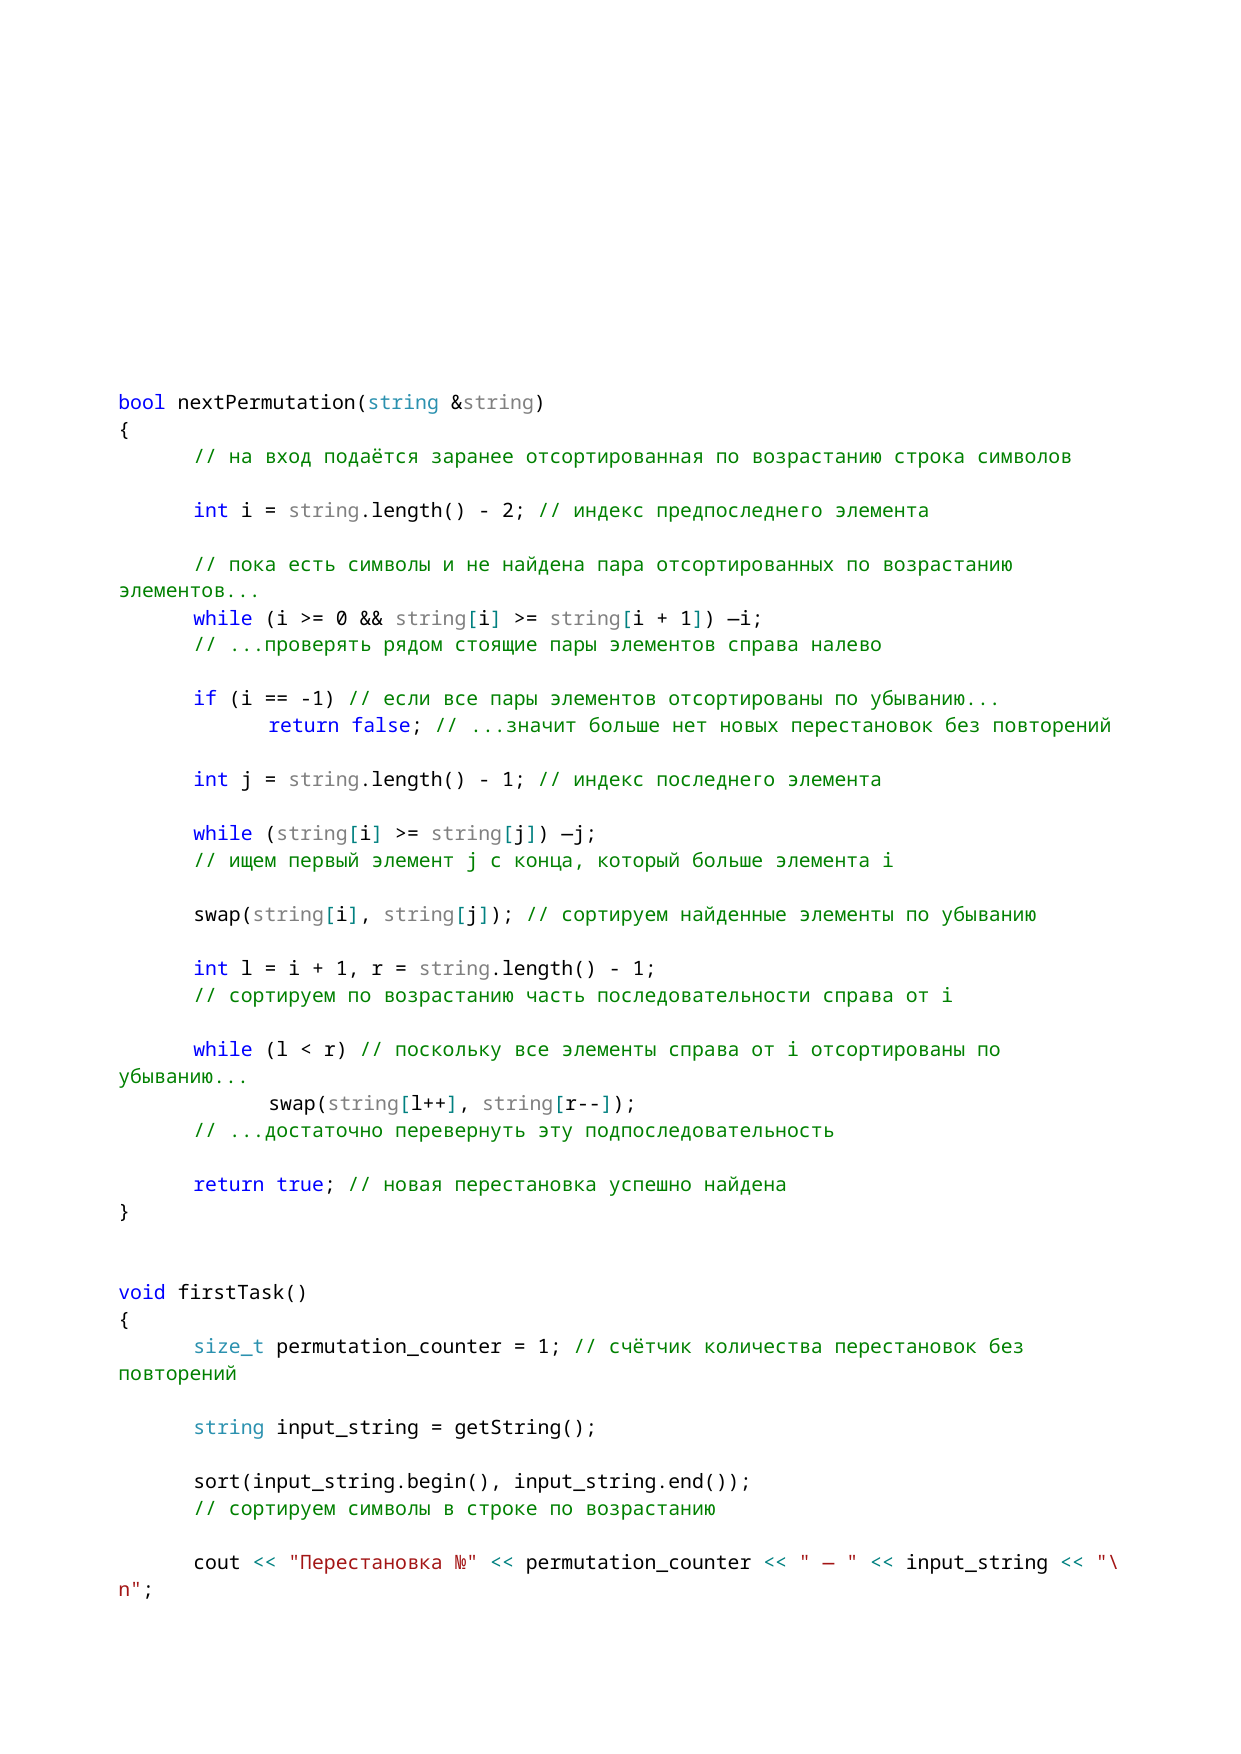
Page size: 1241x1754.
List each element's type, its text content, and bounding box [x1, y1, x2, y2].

text while (string[i] >= string[j]) —j; [118, 819, 1122, 847]
text void firstTask() [118, 1278, 1122, 1305]
text // сортируем по возрастанию часть последовательности справа от i [118, 981, 1122, 1008]
text while (l < r) // поскольку все элементы справа от i отсортированы по убыванию... [118, 1035, 1122, 1089]
text // на вход подаётся заранее отсортированная по возрастанию строка символов [118, 442, 1122, 469]
text swap(string[i], string[j]); // сортируем найденные элементы по убыванию [118, 901, 1122, 927]
text size_t permutation_counter = 1; // счётчик количества перестановок без повторений [118, 1332, 1122, 1386]
text // ...достаточно перевернуть эту подпоследовательность [118, 1116, 1122, 1143]
text // пока есть символы и не найдена пара отсортированных по возрастанию элементов... [118, 550, 1122, 604]
text if (i == -1) // если все пары элементов отсортированы по убыванию... [118, 685, 1122, 712]
text // ищем первый элемент j с конца, который больше элемента i [118, 847, 1122, 873]
text int l = i + 1, r = string.length() - 1; [118, 954, 1122, 981]
text { [118, 415, 1122, 442]
text { [118, 1305, 1122, 1332]
text string input_string = getString(); [118, 1413, 1122, 1440]
text // ...проверять рядом стоящие пары элементов справа налево [118, 631, 1122, 658]
text // сортируем символы в строке по возрастанию [118, 1494, 1122, 1521]
text int j = string.length() - 1; // индекс последнего элемента [118, 766, 1122, 793]
text bool nextPermutation(string &string) [118, 388, 1122, 415]
text return false; // ...значит больше нет новых перестановок без повторений [118, 712, 1122, 739]
text int i = string.length() - 2; // индекс предпоследнего элемента [118, 496, 1122, 523]
text } [118, 1197, 1122, 1224]
text return true; // новая перестановка успешно найдена [118, 1170, 1122, 1197]
text swap(string[l++], string[r--]); [118, 1089, 1122, 1116]
text cout << "Перестановка №" << permutation_counter << " — " << input_string << "\n"; [118, 1548, 1122, 1602]
text while (i >= 0 && string[i] >= string[i + 1]) —i; [118, 604, 1122, 631]
text sort(input_string.begin(), input_string.end()); [118, 1467, 1122, 1494]
